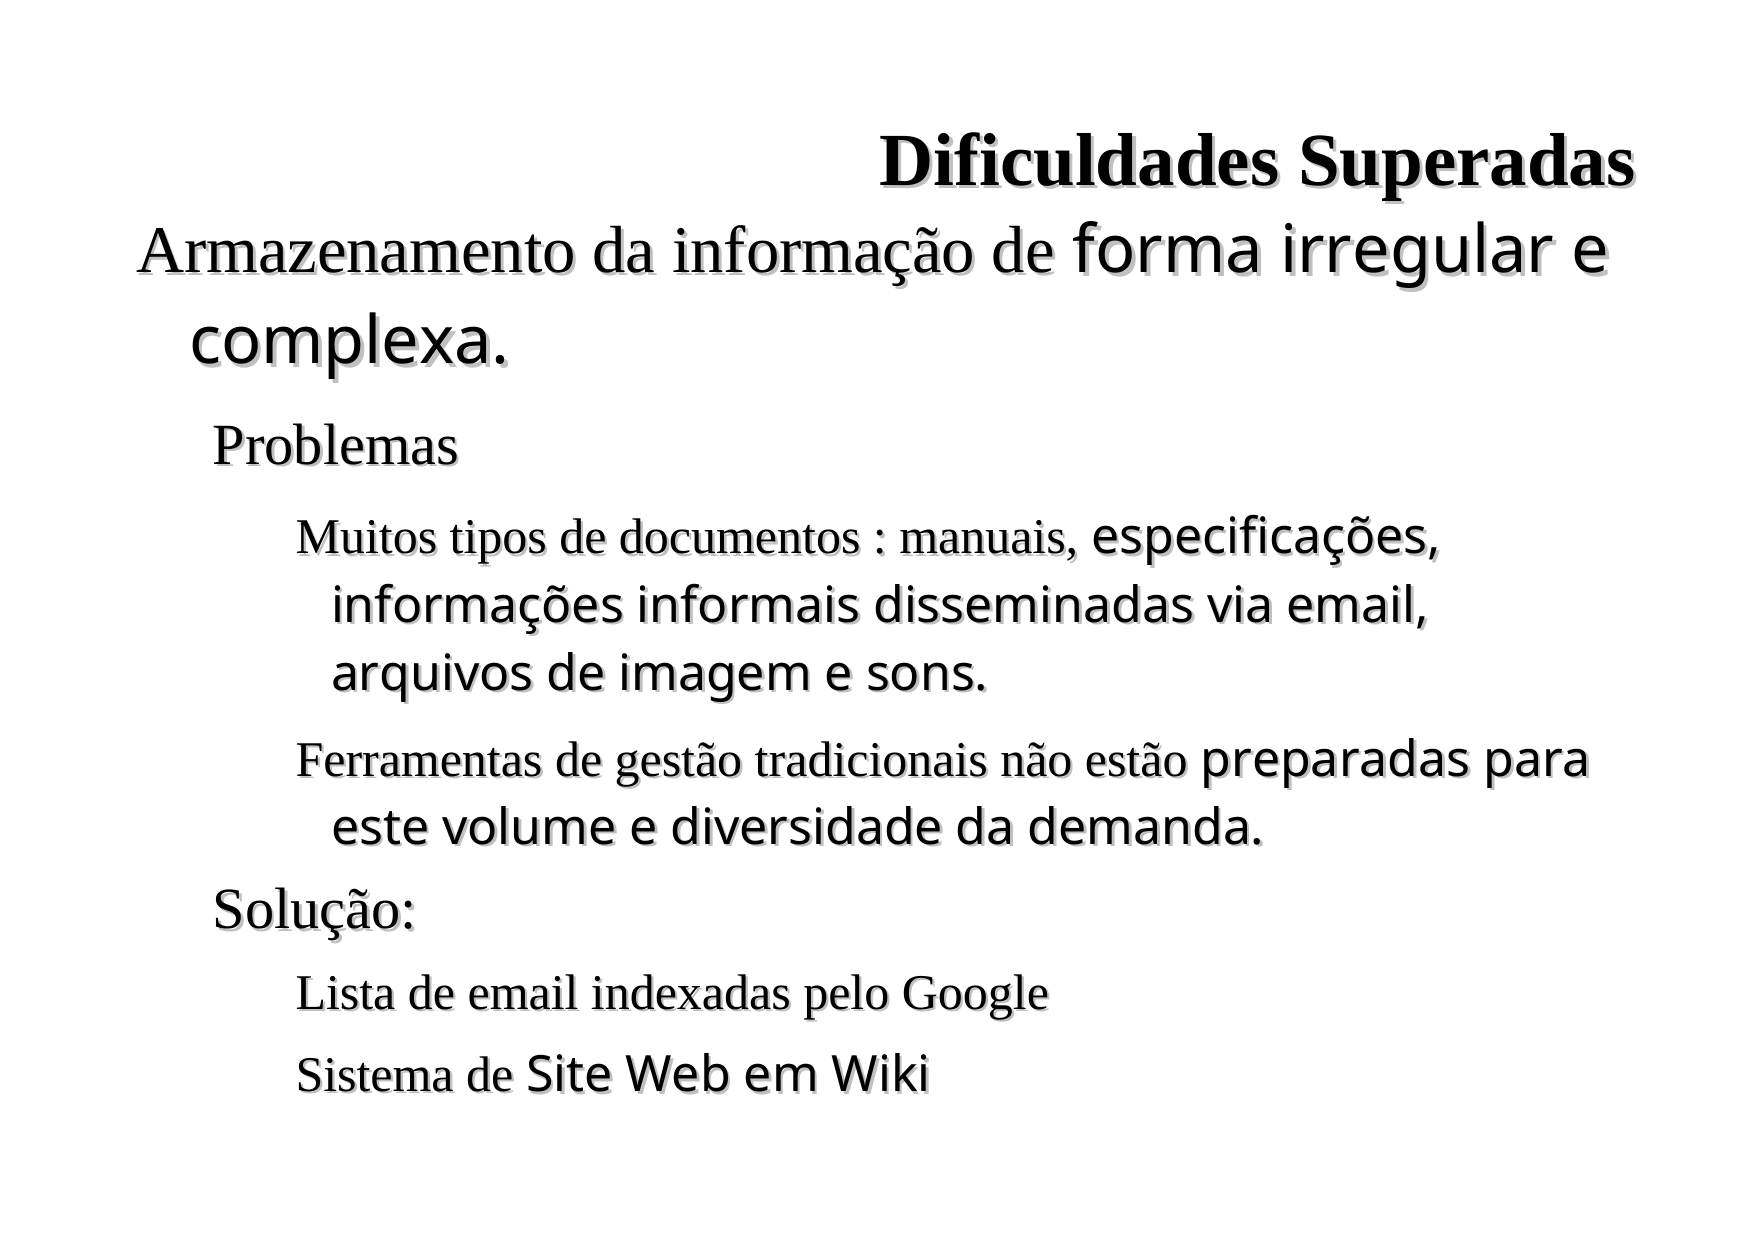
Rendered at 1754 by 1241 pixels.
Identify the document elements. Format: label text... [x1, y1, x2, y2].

text Solução: [213, 877, 1636, 941]
text Dificuldades Superadas [118, 118, 1636, 201]
text Armazenamento da informação de forma irregular e complexa. [136, 201, 1636, 383]
text Muitos tipos de documentos : manuais, especificações, informações informais disseminadas via email, arquivos de imagem e sons. [295, 501, 1636, 705]
text Ferramentas de gestão tradicionais não estão preparadas para este volume e diversidade da demanda. [295, 723, 1636, 859]
text Lista de email indexadas pelo Google [295, 965, 1636, 1020]
text Sistema de Site Web em Wiki [295, 1038, 1636, 1106]
text Problemas [213, 412, 1636, 477]
